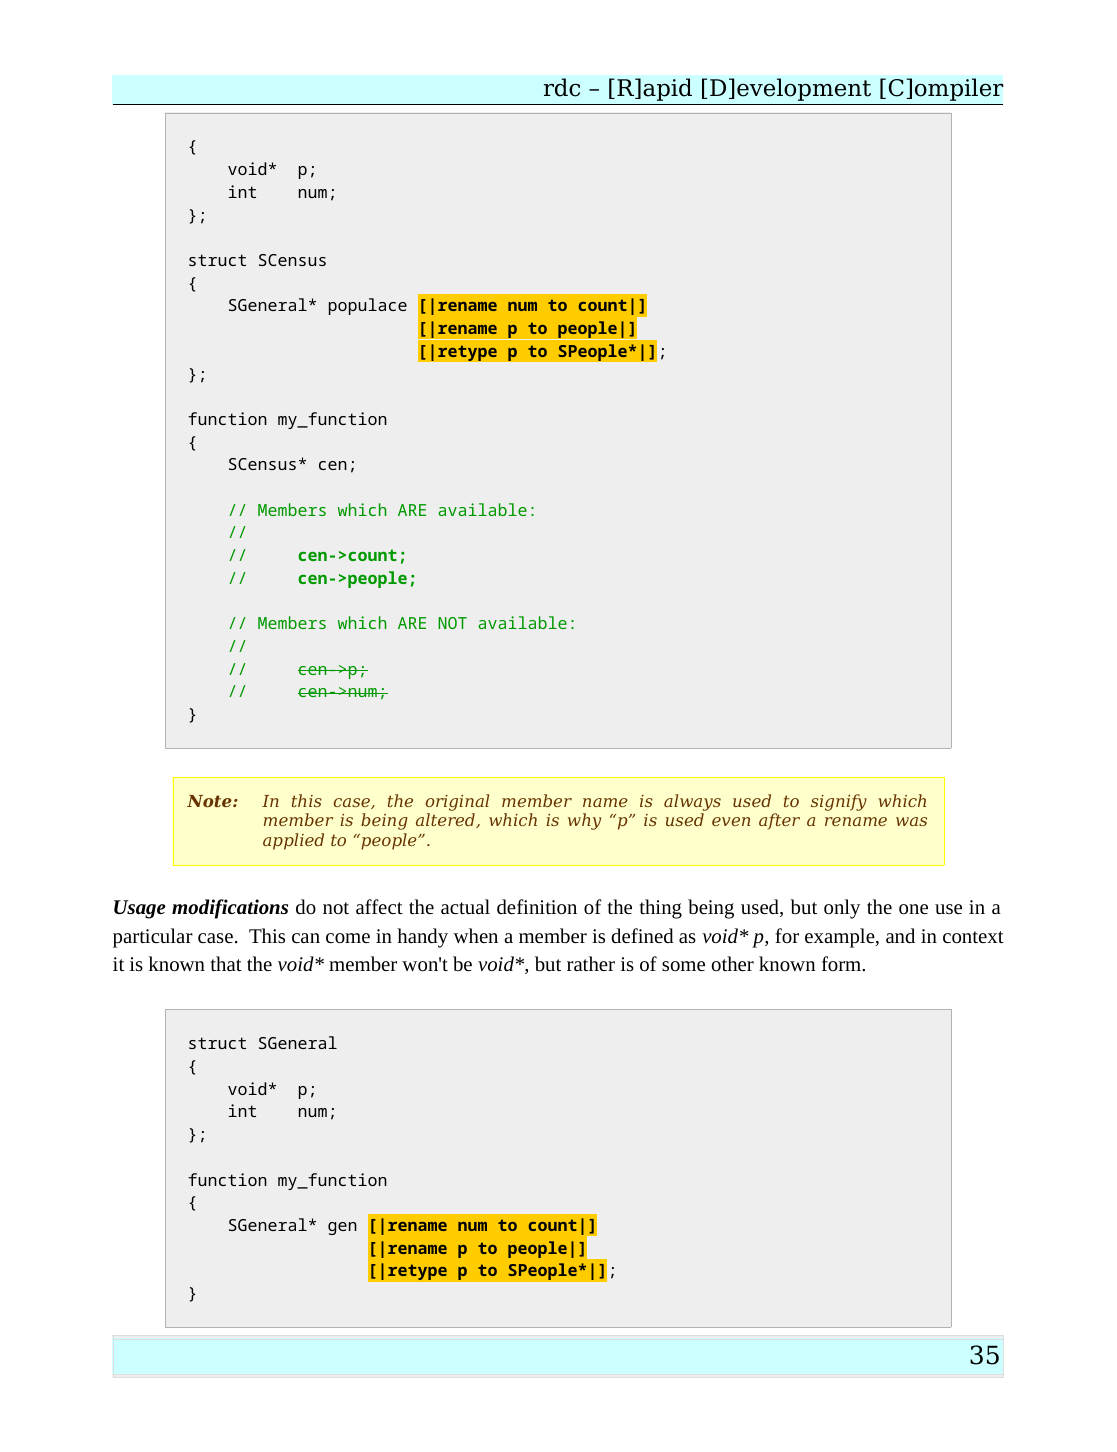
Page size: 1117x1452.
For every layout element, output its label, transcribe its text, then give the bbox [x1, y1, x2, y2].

text struct SGeneral { void* p; int num; }; function my_function { SGeneral* gen [|rename num to count|] [|rename p to people|] [|retype p to SPeople*|]; } [166, 1010, 951, 1327]
text Note: In this case, the original member name is always used to signify which member is being altered, which is why “p” is used even after a rename was applied to “people”. [174, 778, 944, 865]
text Usage modifications do not affect the actual definition of the thing being used, but only the one use in a particular case. This can come in handy when a member is defined as void* p, for example, and in context it is known that the void* member won't be void*, but rather is of some other known form. [112, 895, 1003, 976]
text { void* p; int num; }; struct SCensus { SGeneral* populace [|rename num to count|] [|rename p to people|] [|retype p to SPeople*|]; }; function my_function { SCensus* cen; // Members which ARE available: // // cen->count; // cen->people; // Members which ARE NOT available: // // cen->p; // cen->num; } [166, 114, 951, 748]
